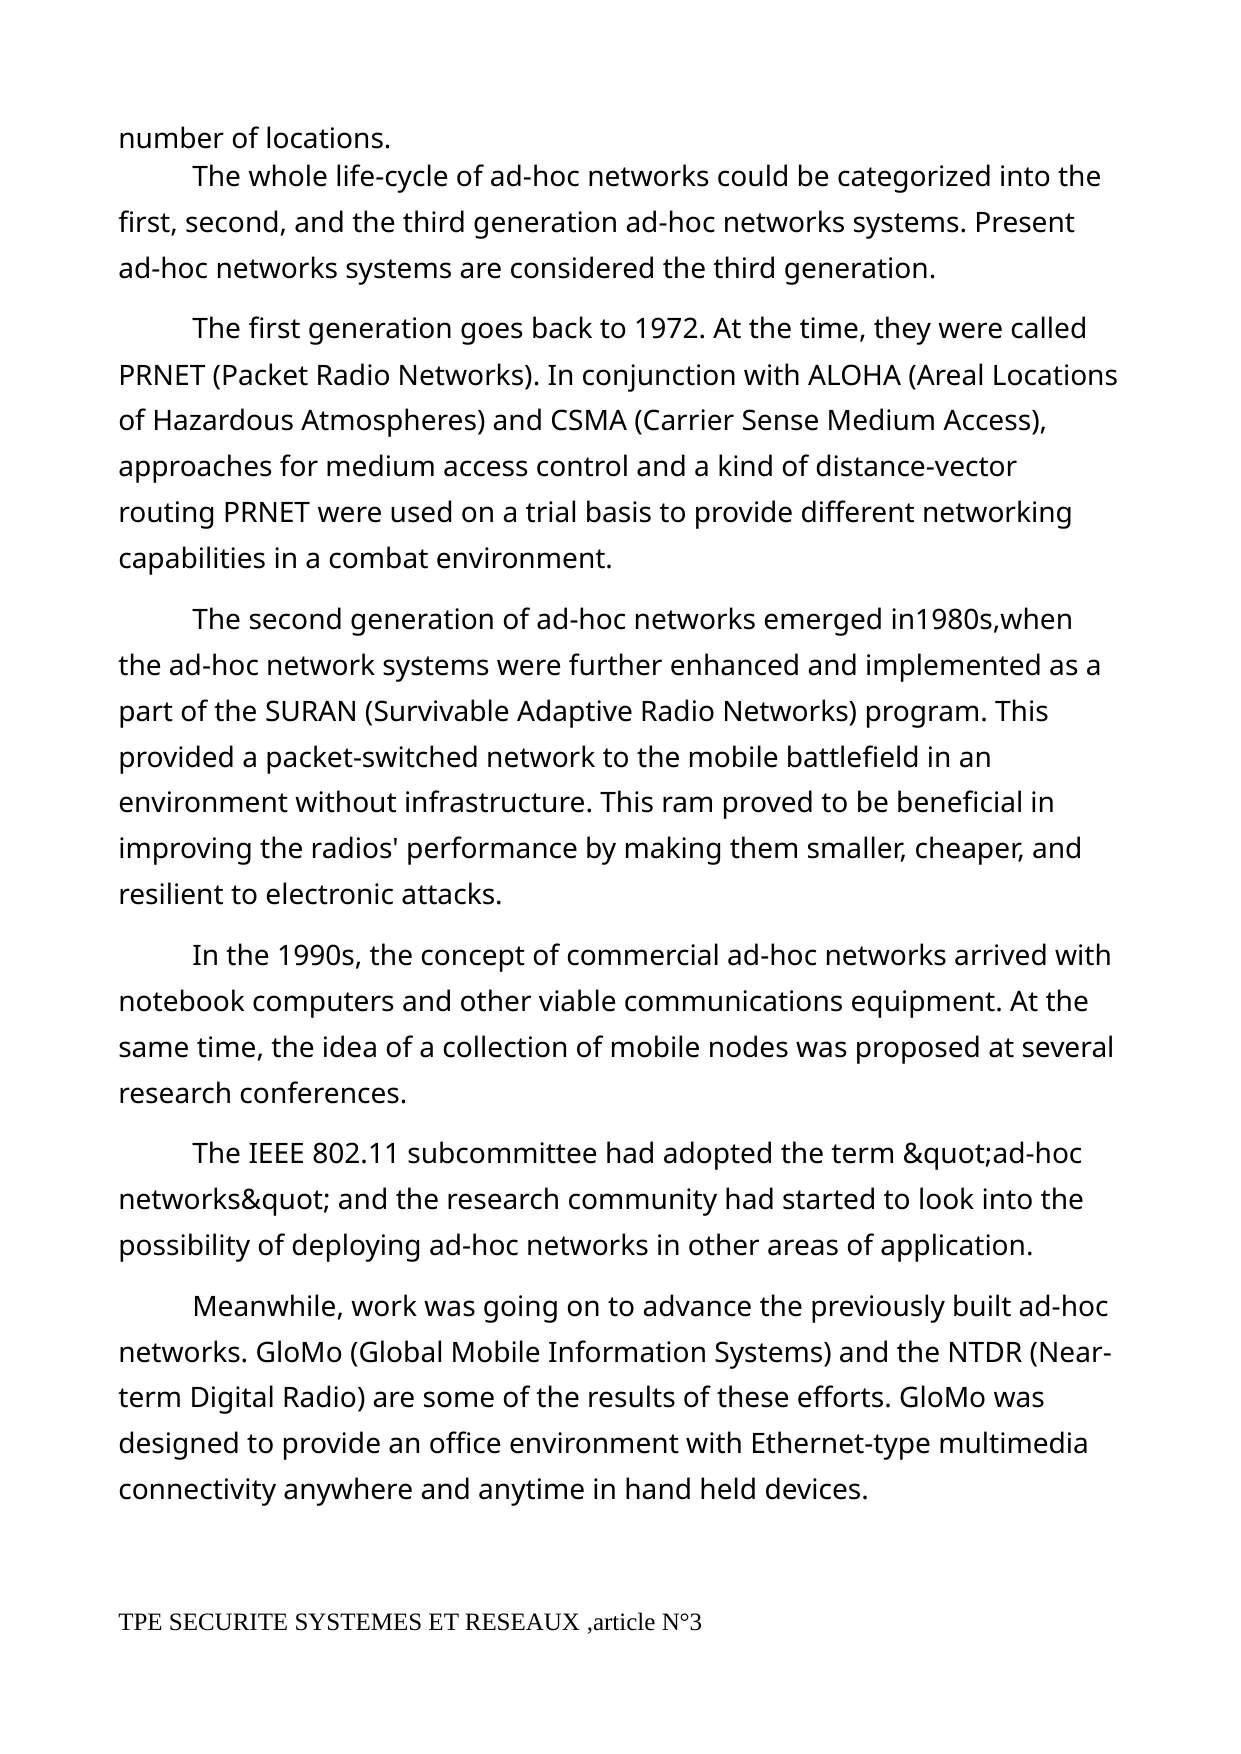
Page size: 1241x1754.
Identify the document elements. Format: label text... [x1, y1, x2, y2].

text The first generation goes back to 1972. At the time, they were called PRNET (Packet Radio Networks). In conjunction with ALOHA (Areal Locations of Hazardous Atmospheres) and CSMA (Carrier Sense Medium Access), approaches for medium access control and a kind of distance-vector routing PRNET were used on a trial basis to provide different networking capabilities in a combat environment. [118, 309, 1122, 577]
text The whole life-cycle of ad-hoc networks could be categorized into the first, second, and the third generation ad-hoc networks systems. Present ad-hoc networks systems are considered the third generation. [118, 156, 1122, 287]
text In the 1990s, the concept of commercial ad-hoc networks arrived with notebook computers and other viable communications equipment. At the same time, the idea of a collection of mobile nodes was proposed at several research conferences. [118, 935, 1122, 1111]
text number of locations. [118, 118, 1122, 156]
text Meanwhile, work was going on to advance the previously built ad-hoc networks. GloMo (Global Mobile Information Systems) and the NTDR (Near-term Digital Radio) are some of the results of these efforts. GloMo was designed to provide an office environment with Ethernet-type multimedia connectivity anywhere and anytime in hand held devices. [118, 1286, 1122, 1508]
text The IEEE 802.11 subcommittee had adopted the term &quot;ad-hoc networks&quot; and the research community had started to look into the possibility of deploying ad-hoc networks in other areas of application. [118, 1133, 1122, 1264]
text The second generation of ad-hoc networks emerged in1980s,when the ad-hoc network systems were further enhanced and implemented as a part of the SURAN (Survivable Adaptive Radio Networks) program. This provided a packet-switched network to the mobile battlefield in an environment without infrastructure. This ram proved to be beneficial in improving the radios' performance by making them smaller, cheaper, and resilient to electronic attacks. [118, 599, 1122, 913]
